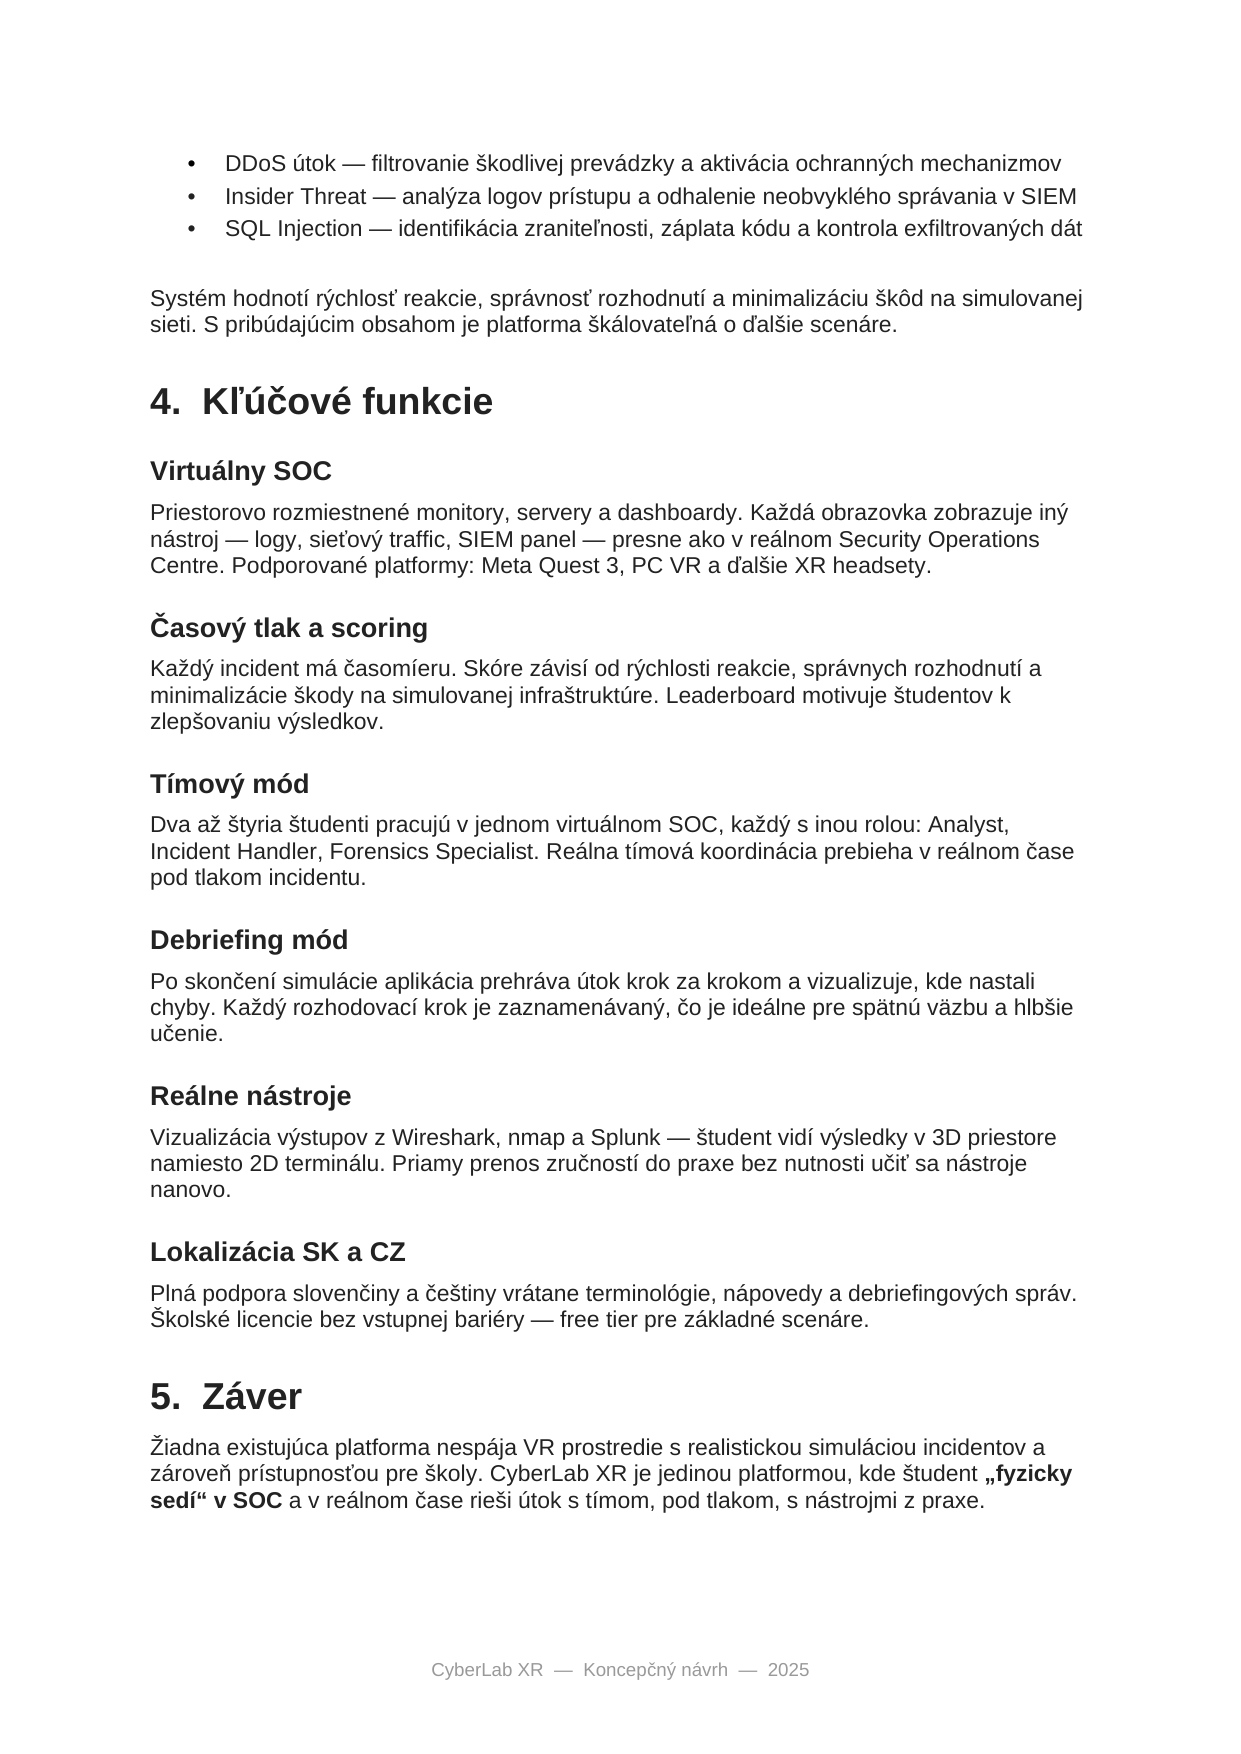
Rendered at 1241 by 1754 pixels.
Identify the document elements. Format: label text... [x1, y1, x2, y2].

subtitle Reálne nástroje [150, 1080, 1090, 1111]
subtitle 4. Kľúčové funkcie [150, 379, 1090, 422]
subtitle Virtuálny SOC [150, 455, 1090, 487]
text Po skončení simulácie aplikácia prehráva útok krok za krokom a vizualizuje, kde nastali chyby. Každý rozhodovací krok je zaznamenávaný, čo je ideálne pre spätnú väzbu a hlbšie učenie. [150, 968, 1090, 1047]
subtitle Debriefing mód [150, 924, 1090, 955]
list Insider Threat — analýza logov prístupu a odhalenie neobvyklého správania v SIEM [187, 183, 1090, 209]
subtitle Časový tlak a scoring [150, 612, 1090, 643]
text Systém hodnotí rýchlosť reakcie, správnosť rozhodnutí a minimalizáciu škôd na simulovanej sieti. S pribúdajúcim obsahom je platforma škálovateľná o ďalšie scenáre. [150, 284, 1090, 337]
subtitle Tímový mód [150, 768, 1090, 799]
text Žiadna existujúca platforma nespája VR prostredie s realistickou simuláciou incidentov a zároveň prístupnosťou pre školy. CyberLab XR je jedinou platformou, kde študent „fyzicky sedí“ v SOC a v reálnom čase rieši útok s tímom, pod tlakom, s nástrojmi z praxe. [150, 1434, 1090, 1513]
text Každý incident má časomíeru. Skóre závisí od rýchlosti reakcie, správnych rozhodnutí a minimalizácie škody na simulovanej infraštruktúre. Leaderboard motivuje študentov k zlepšovaniu výsledkov. [150, 655, 1090, 734]
text Priestorovo rozmiestnené monitory, servery a dashboardy. Každá obrazovka zobrazuje iný nástroj — logy, sieťový traffic, SIEM panel — presne ako v reálnom Security Operations Centre. Podporované platformy: Meta Quest 3, PC VR a ďalšie XR headsety. [150, 499, 1090, 578]
text Vizualizácia výstupov z Wireshark, nmap a Splunk — študent vidí výsledky v 3D priestore namiesto 2D terminálu. Priamy prenos zručností do praxe bez nutnosti učiť sa nástroje nanovo. [150, 1124, 1090, 1203]
text Dva až štyria študenti pracujú v jednom virtuálnom SOC, každý s inou rolou: Analyst, Incident Handler, Forensics Specialist. Reálna tímová koordinácia prebieha v reálnom čase pod tlakom incidentu. [150, 811, 1090, 891]
text Plná podpora slovenčiny a češtiny vrátane terminológie, nápovedy a debriefingových správ. Školské licencie bez vstupnej bariéry — free tier pre základné scenáre. [150, 1280, 1090, 1333]
subtitle 5. Záver [150, 1374, 1090, 1417]
list SQL Injection — identifikácia zraniteľnosti, záplata kódu a kontrola exfiltrovaných dát [187, 215, 1090, 242]
subtitle Lokalizácia SK a CZ [150, 1236, 1090, 1267]
list DDoS útok — filtrovanie škodlivej prevádzky a aktivácia ochranných mechanizmov [187, 150, 1090, 176]
